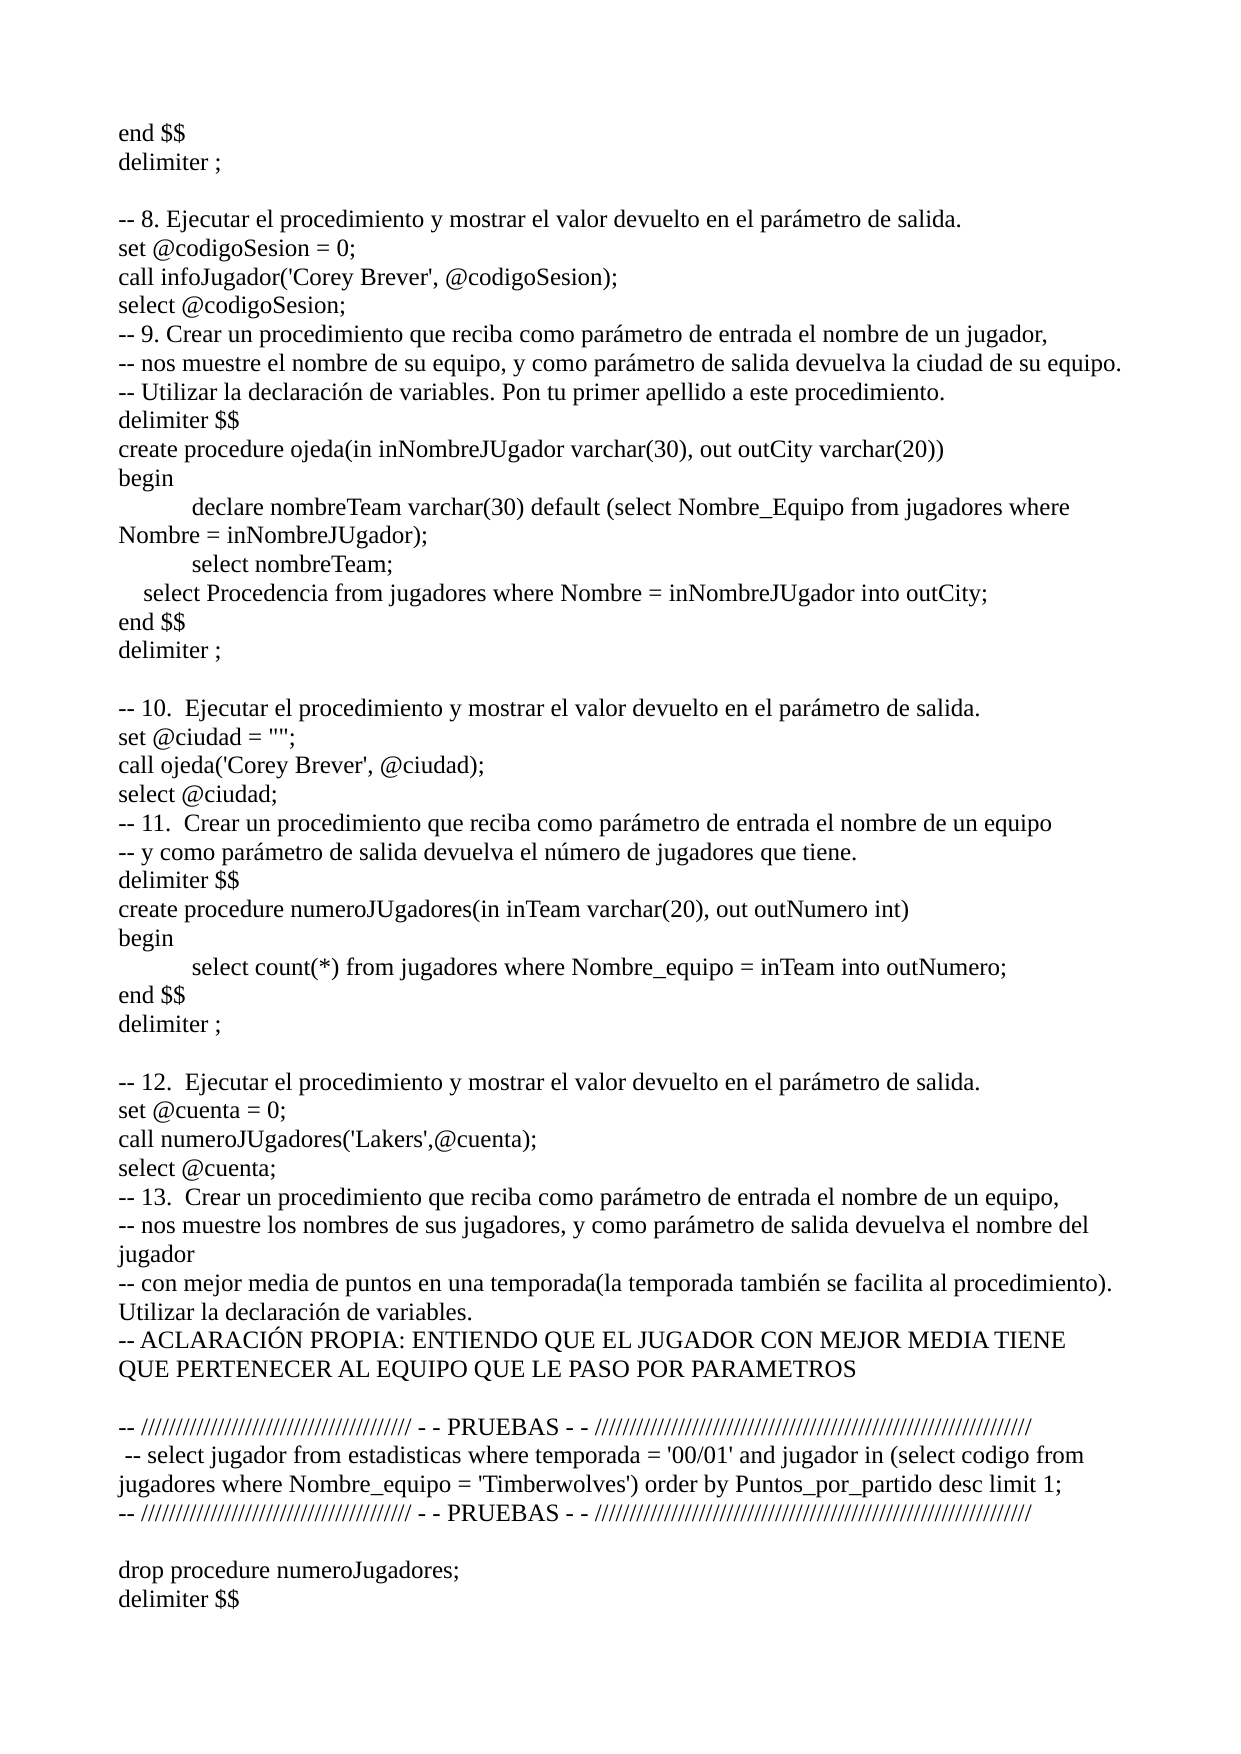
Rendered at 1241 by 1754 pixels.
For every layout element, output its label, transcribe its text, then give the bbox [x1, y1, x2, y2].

text -- nos muestre los nombres de sus jugadores, y como parámetro de salida devuelva el nombre del jugador [118, 1211, 1122, 1268]
text create procedure numeroJUgadores(in inTeam varchar(20), out outNumero int) [118, 894, 1122, 923]
text select count(*) from jugadores where Nombre_equipo = inTeam into outNumero; [118, 952, 1122, 981]
text begin [118, 463, 1122, 492]
text delimiter ; [118, 636, 1122, 664]
text set @ciudad = ""; [118, 722, 1122, 751]
text declare nombreTeam varchar(30) default (select Nombre_Equipo from jugadores where Nombre = inNombreJUgador); [118, 492, 1122, 549]
text delimiter $$ [118, 1584, 1122, 1613]
text end $$ [118, 607, 1122, 636]
text set @codigoSesion = 0; [118, 233, 1122, 262]
text select nombreTeam; [118, 549, 1122, 578]
text end $$ [118, 118, 1122, 147]
text -- 8. Ejecutar el procedimiento y mostrar el valor devuelto en el parámetro de salida. [118, 204, 1122, 233]
text -- 13. Crear un procedimiento que reciba como parámetro de entrada el nombre de un equipo, [118, 1182, 1122, 1211]
text -- /////////////////////////////////////// - - PRUEBAS - - /////////////////////////////////////////////////////////////// [118, 1412, 1122, 1441]
text end $$ [118, 981, 1122, 1009]
text call infoJugador('Corey Brever', @codigoSesion); [118, 262, 1122, 291]
text drop procedure numeroJugadores; [118, 1556, 1122, 1584]
text -- y como parámetro de salida devuelva el número de jugadores que tiene. [118, 837, 1122, 866]
text begin [118, 923, 1122, 952]
text -- nos muestre el nombre de su equipo, y como parámetro de salida devuelva la ciudad de su equipo. [118, 348, 1122, 377]
text -- 10. Ejecutar el procedimiento y mostrar el valor devuelto en el parámetro de salida. [118, 693, 1122, 722]
text -- 9. Crear un procedimiento que reciba como parámetro de entrada el nombre de un jugador, [118, 319, 1122, 348]
text -- /////////////////////////////////////// - - PRUEBAS - - /////////////////////////////////////////////////////////////// [118, 1498, 1122, 1527]
text -- 12. Ejecutar el procedimiento y mostrar el valor devuelto en el parámetro de salida. [118, 1067, 1122, 1096]
text set @cuenta = 0; [118, 1096, 1122, 1124]
text create procedure ojeda(in inNombreJUgador varchar(30), out outCity varchar(20)) [118, 434, 1122, 463]
text call numeroJUgadores('Lakers',@cuenta); [118, 1124, 1122, 1153]
text -- con mejor media de puntos en una temporada(la temporada también se facilita al procedimiento). Utilizar la declaración de variables. [118, 1268, 1122, 1326]
text -- Utilizar la declaración de variables. Pon tu primer apellido a este procedimiento. [118, 377, 1122, 406]
text select Procedencia from jugadores where Nombre = inNombreJUgador into outCity; [118, 578, 1122, 607]
text delimiter $$ [118, 406, 1122, 434]
text select @codigoSesion; [118, 291, 1122, 319]
text delimiter ; [118, 1009, 1122, 1038]
text -- ACLARACIÓN PROPIA: ENTIENDO QUE EL JUGADOR CON MEJOR MEDIA TIENE QUE PERTENECER AL EQUIPO QUE LE PASO POR PARAMETROS [118, 1326, 1122, 1383]
text -- select jugador from estadisticas where temporada = '00/01' and jugador in (select codigo from jugadores where Nombre_equipo = 'Timberwolves') order by Puntos_por_partido desc limit 1; [118, 1441, 1122, 1498]
text select @ciudad; [118, 779, 1122, 808]
text delimiter ; [118, 147, 1122, 176]
text -- 11. Crear un procedimiento que reciba como parámetro de entrada el nombre de un equipo [118, 808, 1122, 837]
text select @cuenta; [118, 1153, 1122, 1182]
text delimiter $$ [118, 866, 1122, 894]
text call ojeda('Corey Brever', @ciudad); [118, 751, 1122, 779]
